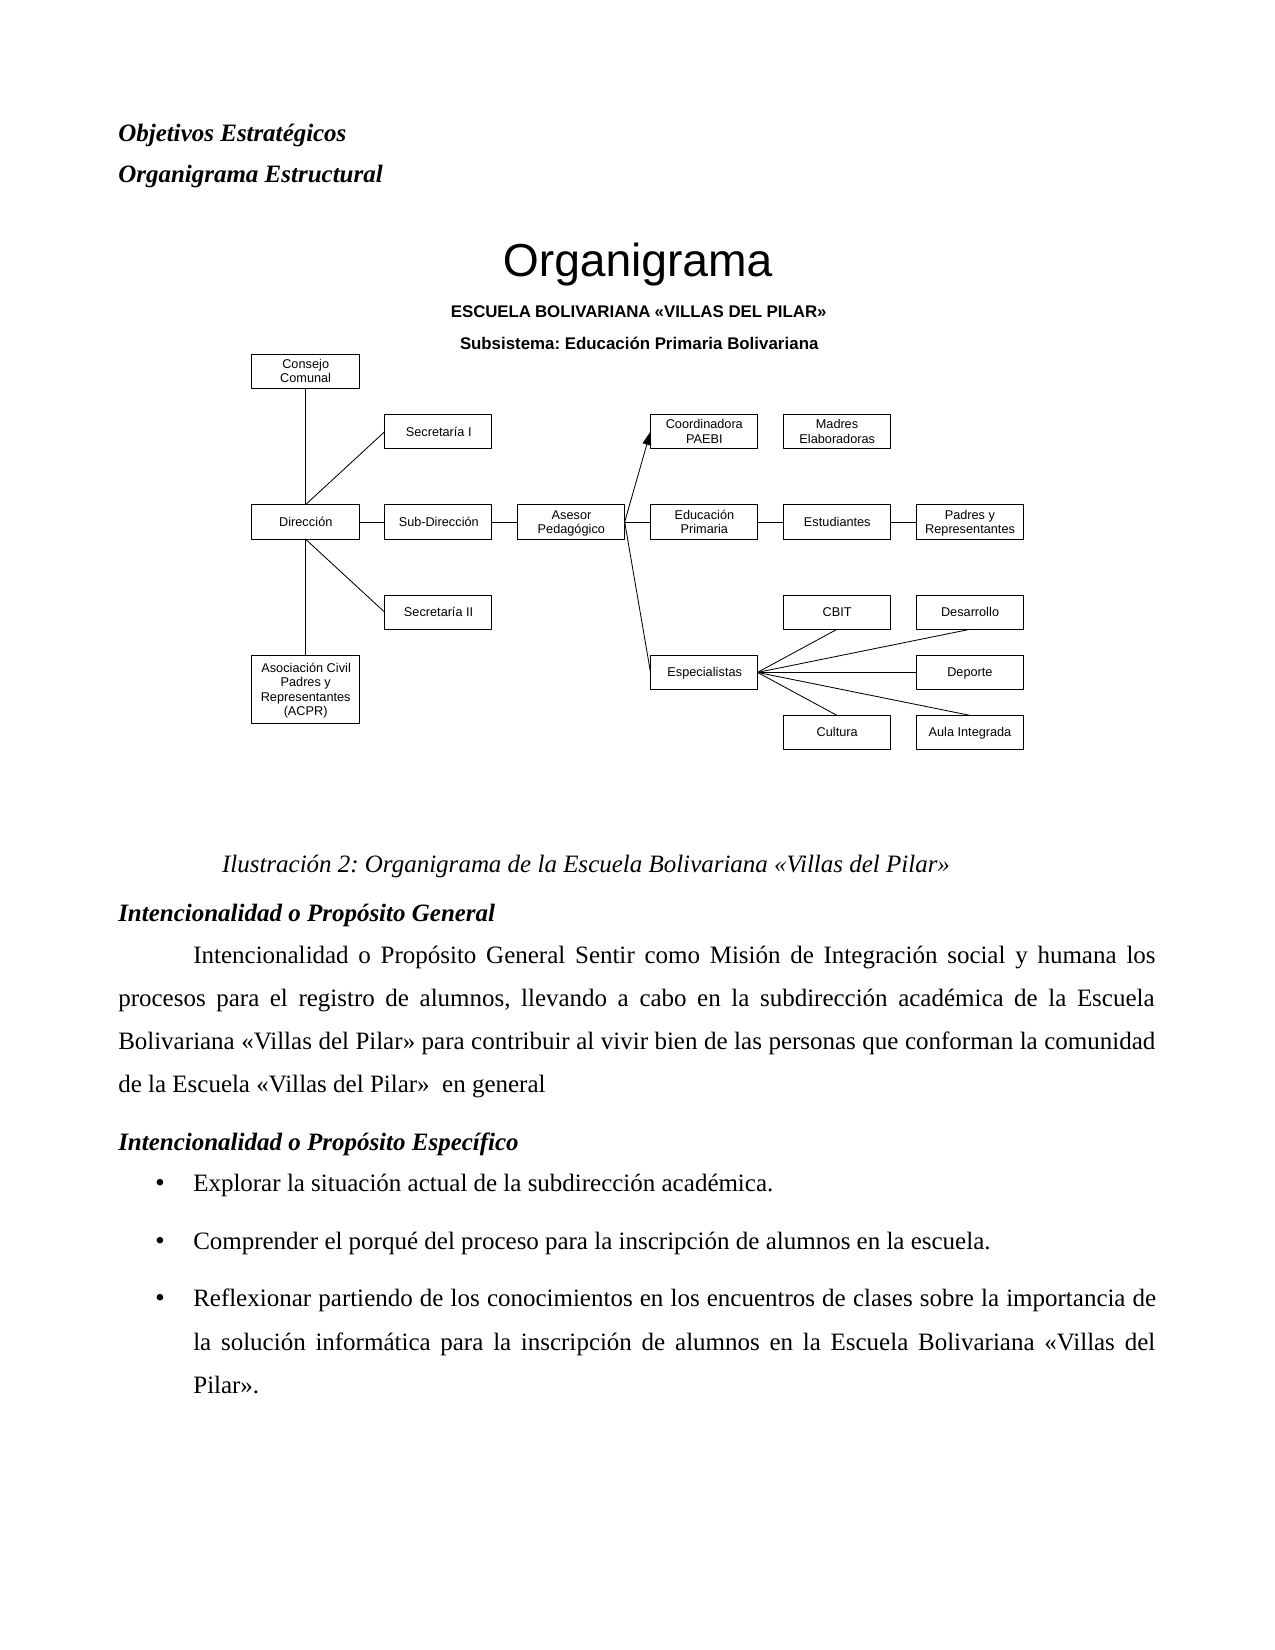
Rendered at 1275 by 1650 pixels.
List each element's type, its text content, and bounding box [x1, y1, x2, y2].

list Comprender el porqué del proceso para la inscripción de alumnos en la escuela. [156, 1226, 1157, 1254]
text Intencionalidad o Propósito General Sentir como Misión de Integración social y humana los procesos para el registro de alumnos, llevando a cabo en la subdirección académica de la Escuela Bolivariana «Villas del Pilar» para contribuir al vivir bien de las personas que conforman la comunidad de la Escuela «Villas del Pilar» en general [118, 940, 1157, 1098]
list Reflexionar partiendo de los conocimientos en los encuentros de clases sobre la importancia de la solución informática para la inscripción de alumnos en la Escuela Bolivariana «Villas del Pilar». [156, 1283, 1157, 1398]
list Explorar la situación actual de la subdirección académica. [156, 1168, 1157, 1197]
subtitle Intencionalidad o Propósito General [118, 201, 1157, 927]
subtitle Intencionalidad o Propósito Específico [118, 1127, 1157, 1156]
text Ilustración 2: Organigrama de la Escuela Bolivariana «Villas del Pilar» [222, 201, 1053, 877]
subtitle [222, 877, 1053, 898]
subtitle Organigrama Estructural [118, 159, 1157, 201]
subtitle Objetivos Estratégicos [118, 118, 1157, 147]
